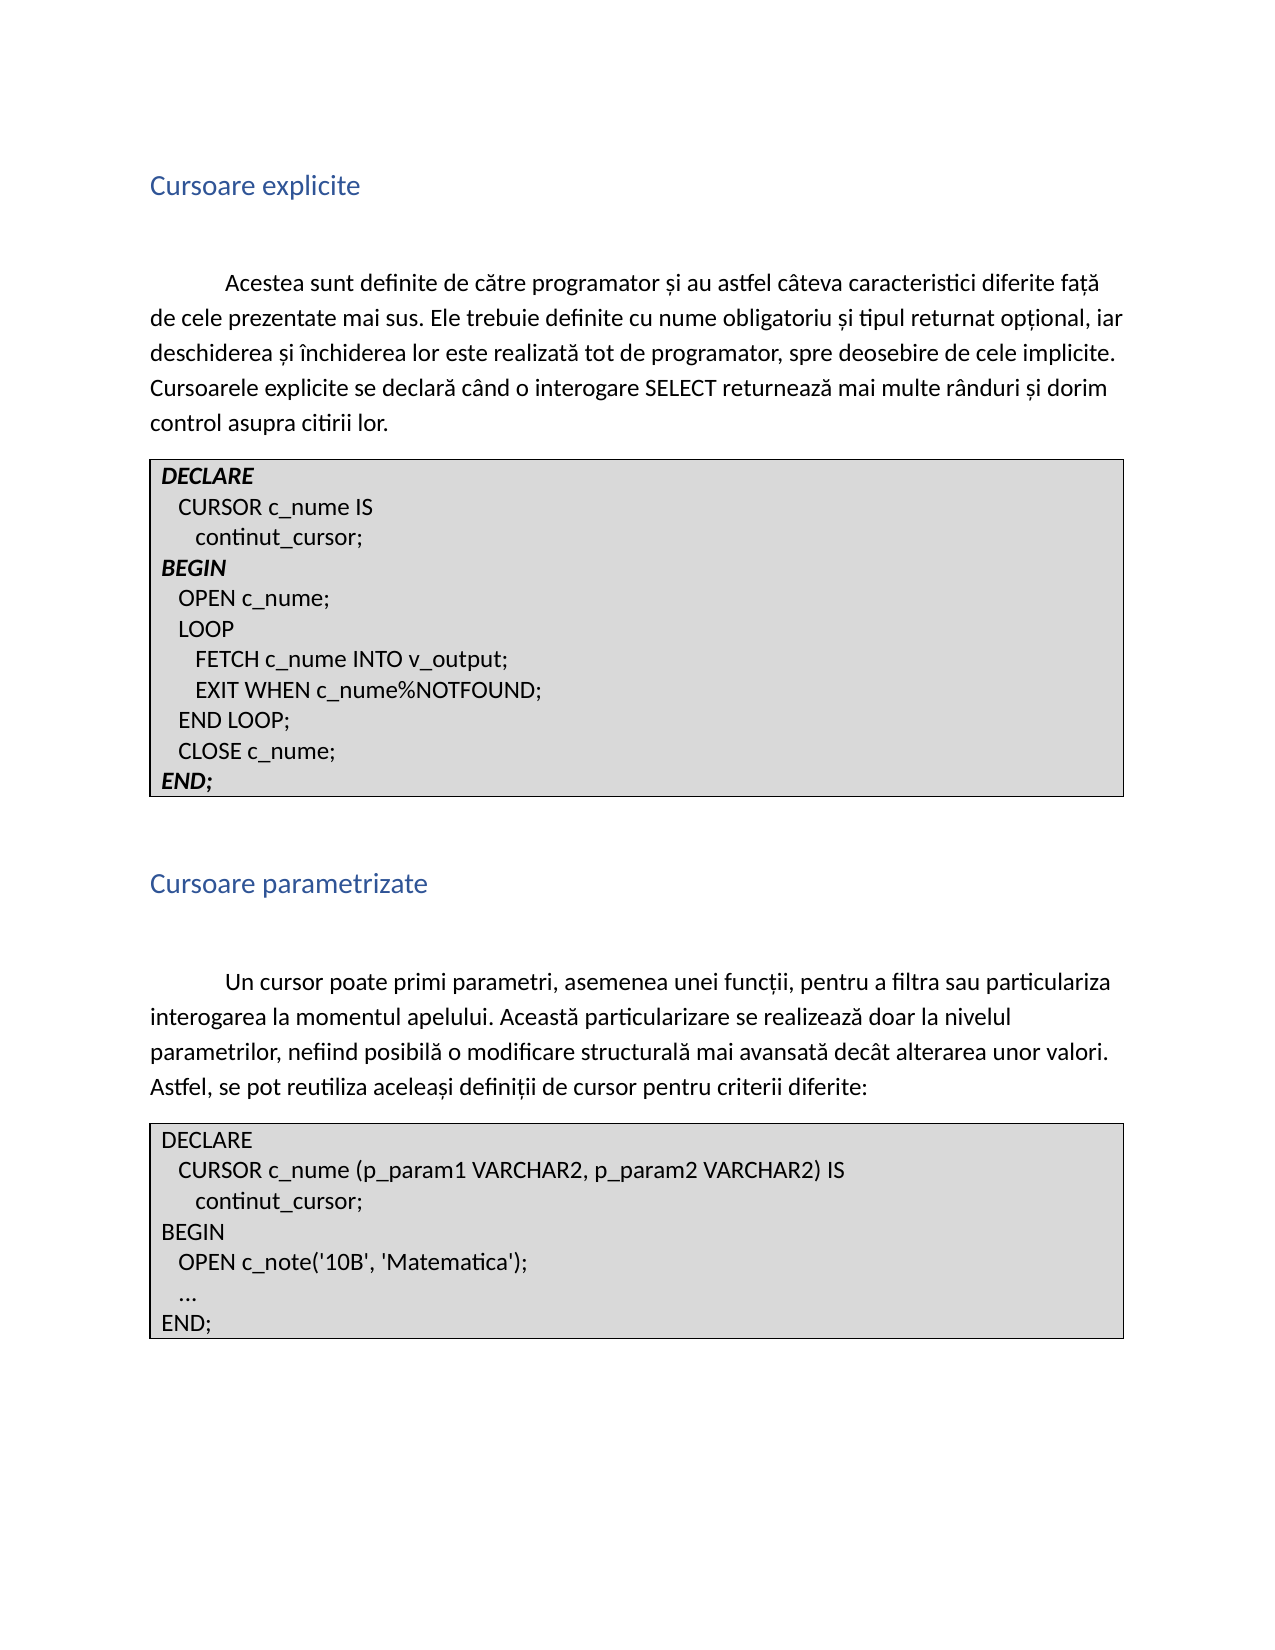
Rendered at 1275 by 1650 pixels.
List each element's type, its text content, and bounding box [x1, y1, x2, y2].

subtitle Cursoare parametrizate [150, 865, 1125, 901]
subtitle Cursoare explicite [150, 167, 1125, 202]
text Un cursor poate primi parametri, asemenea unei funcții, pentru a filtra sau particulariza interogarea la momentul apelului. Această particularizare se realizează doar la nivelul parametrilor, nefiind posibilă o modificare structurală mai avansată decât alterarea unor valori. Astfel, se pot reutiliza aceleași definiții de cursor pentru criterii diferite: [150, 966, 1125, 1102]
text Acestea sunt definite de către programator și au astfel câteva caracteristici diferite față de cele prezentate mai sus. Ele trebuie definite cu nume obligatoriu și tipul returnat opțional, iar deschiderea și închiderea lor este realizată tot de programator, spre deosebire de cele implicite. Cursoarele explicite se declară când o interogare SELECT returnează mai multe rânduri și dorim control asupra citirii lor. [150, 268, 1125, 438]
table_header DECLARE CURSOR c_nume (p_param1 VARCHAR2, p_param2 VARCHAR2) IS continut_cursor; BEGIN OPEN c_note('10B', 'Matematica'); ... END; [151, 1124, 1123, 1338]
table_header DECLARE CURSOR c_nume IS continut_cursor; BEGIN OPEN c_nume; LOOP FETCH c_nume INTO v_output; EXIT WHEN c_nume%NOTFOUND; END LOOP; CLOSE c_nume; END; [151, 460, 1123, 796]
